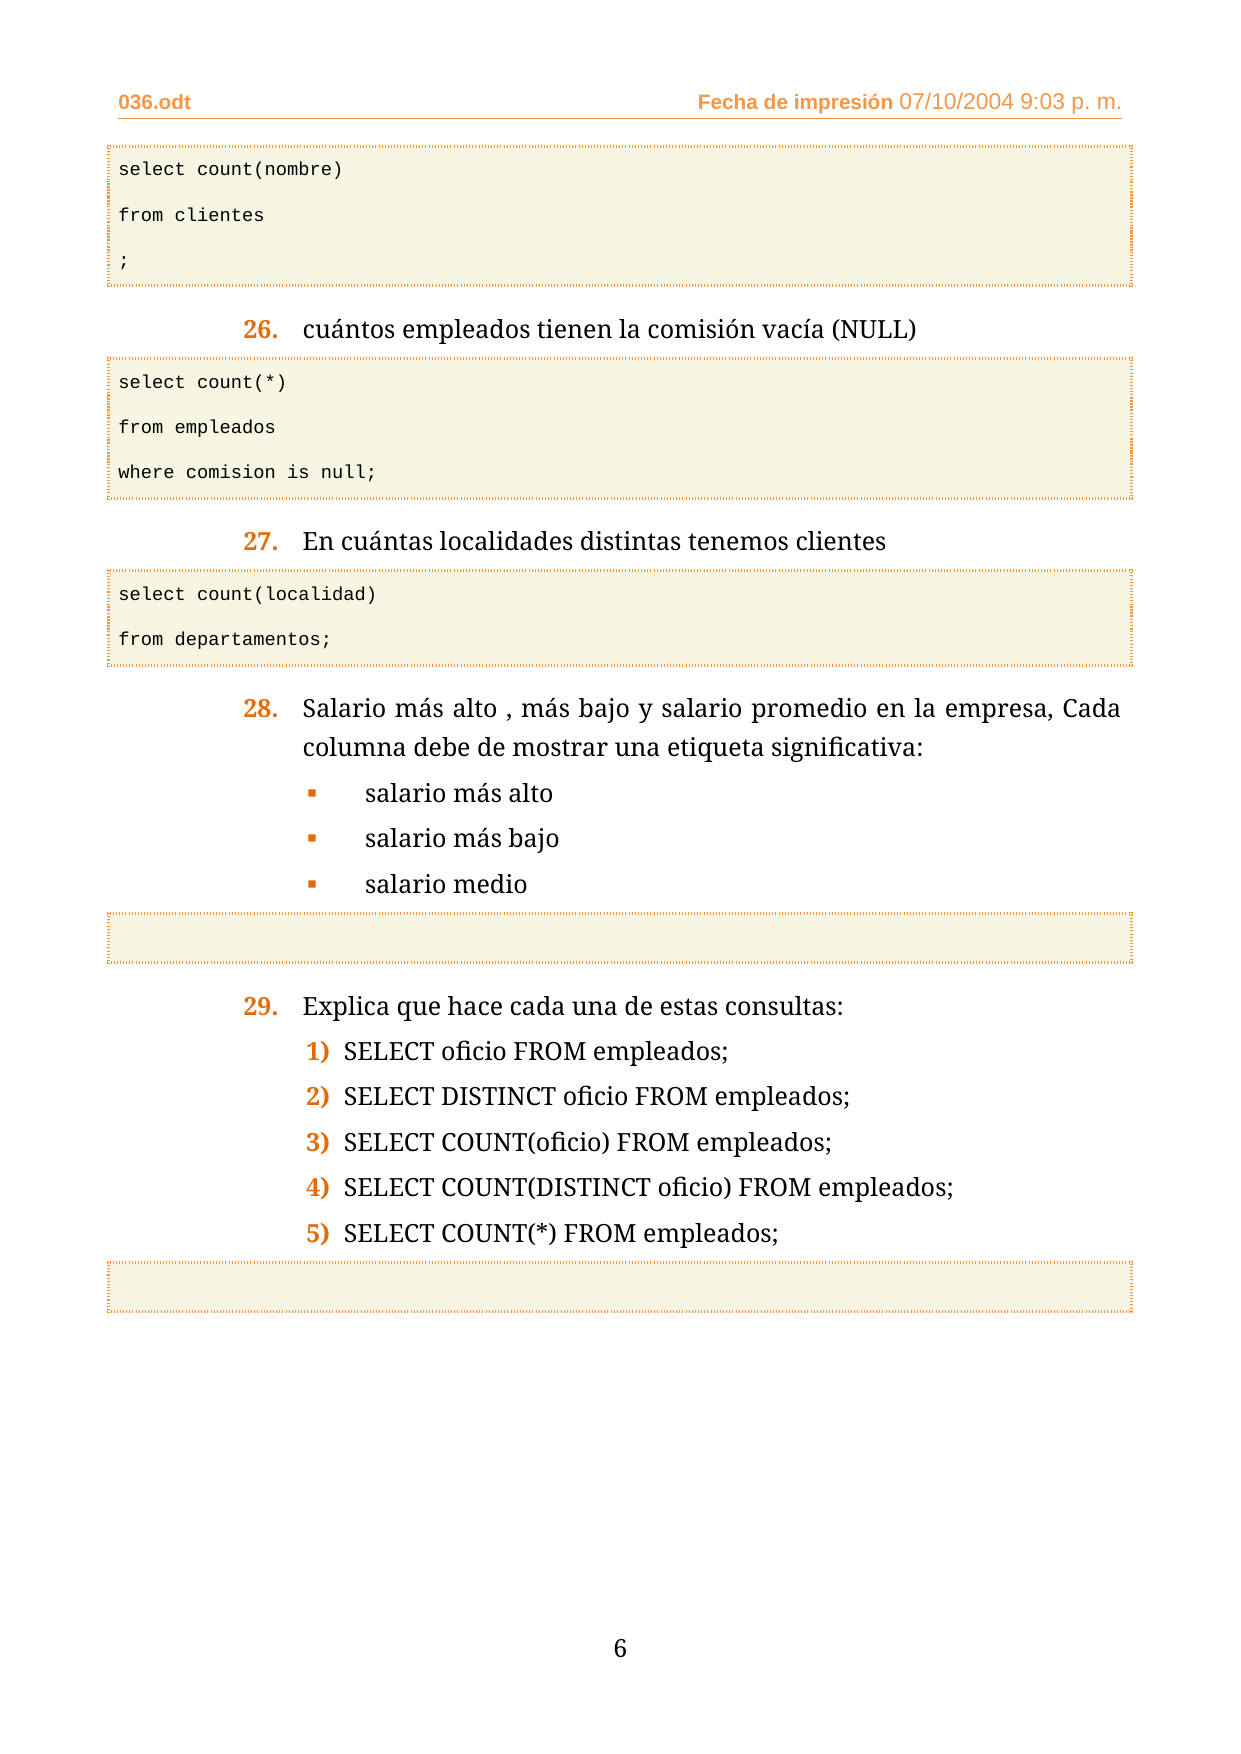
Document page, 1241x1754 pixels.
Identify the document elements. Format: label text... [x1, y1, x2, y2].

list SELECT oficio FROM empleados; [306, 1033, 1122, 1068]
text select count(nombre) [107, 144, 1133, 181]
text ; [107, 235, 1133, 287]
list SELECT COUNT(DISTINCT oficio) FROM empleados; [306, 1170, 1122, 1204]
list Explica que hace cada una de estas consultas: [243, 988, 1122, 1022]
list En cuántas localidades distintas tenemos clientes [243, 524, 1122, 558]
text select count(*) [107, 357, 1133, 394]
text from empleados [107, 402, 1133, 439]
list Salario más alto , más bajo y salario promedio en la empresa, Cada columna debe de mostrar una etiqueta significativa: [243, 691, 1122, 764]
text where comision is null; [107, 447, 1133, 500]
list cuántos empleados tienen la comisión vacía (NULL) [243, 311, 1122, 346]
list SELECT DISTINCT oficio FROM empleados; [306, 1079, 1122, 1113]
list SELECT COUNT(oficio) FROM empleados; [306, 1124, 1122, 1158]
list SELECT COUNT(*) FROM empleados; [306, 1215, 1122, 1249]
text from departamentos; [107, 614, 1133, 667]
list salario más bajo [306, 821, 1122, 855]
text from clientes [107, 190, 1133, 227]
list salario más alto [306, 775, 1122, 809]
list salario medio [306, 866, 1122, 900]
text select count(localidad) [107, 569, 1133, 606]
